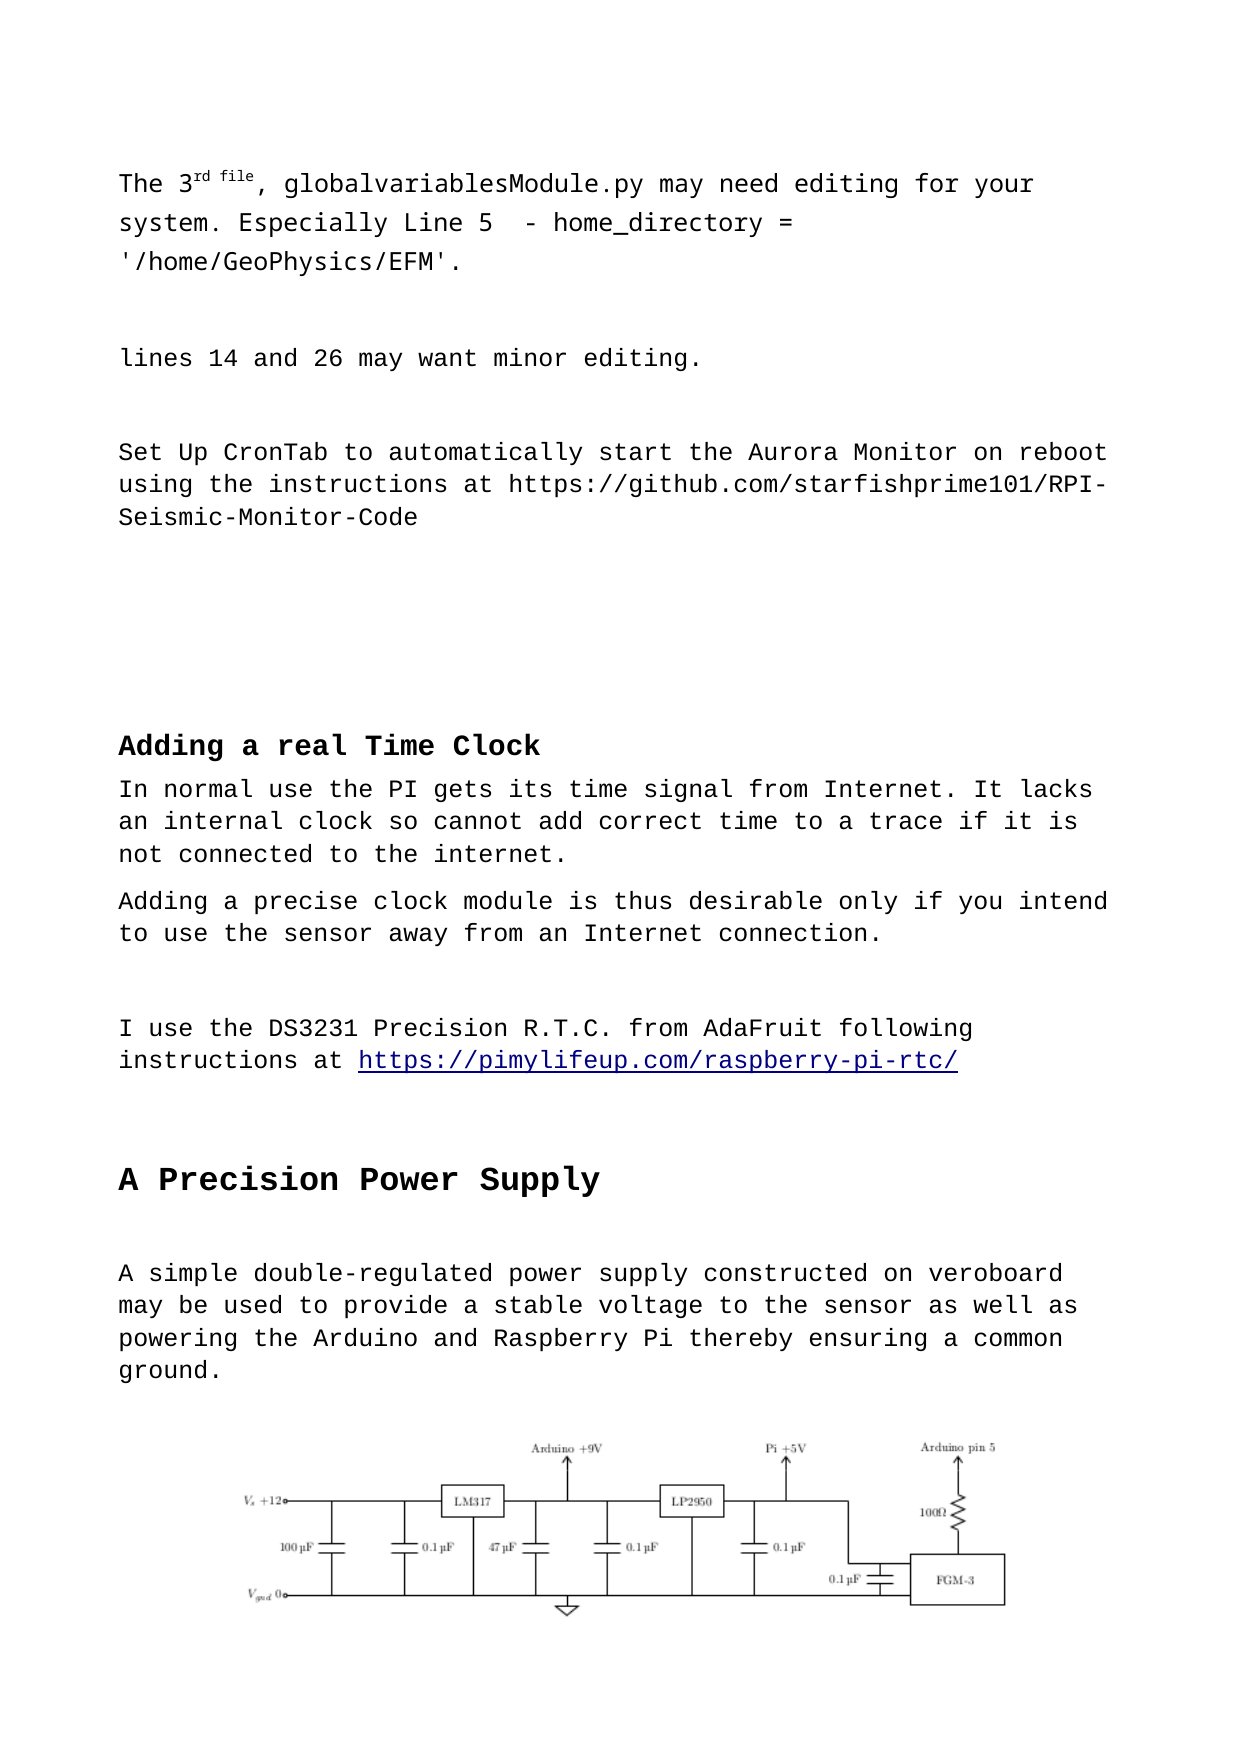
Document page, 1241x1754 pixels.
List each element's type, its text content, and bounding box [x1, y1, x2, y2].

subtitle A Precision Power Supply [118, 1163, 1122, 1201]
text I use the DS3231 Precision R.T.C. from AdaFruit following instructions at https://pimylifeup.com/raspberry-pi-rtc/ [118, 1015, 1122, 1076]
subtitle Adding a real Time Clock [118, 730, 1122, 764]
text Adding a precise clock module is thus desirable only if you intend to use the sensor away from an Internet connection. [118, 888, 1122, 949]
text In normal use the PI gets its time signal from Internet. It lacks an internal clock so cannot add correct time to a trace if it is not connected to the internet. [118, 776, 1122, 869]
text Set Up CronTab to automatically start the Aurora Monitor on reboot using the instructions at https://github.com/starfishprime101/RPI-Seismic-Monitor-Code [118, 439, 1122, 533]
text A simple double-regulated power supply constructed on veroboard may be used to provide a stable voltage to the sensor as well as powering the Arduino and Raspberry Pi thereby ensuring a common ground. [118, 1260, 1122, 1386]
text lines 14 and 26 may want minor editing. [118, 345, 1122, 373]
picture [216, 1431, 1024, 1631]
text The 3rd file, globalvariablesModule.py may need editing for your system. Especially Line 5 - home_directory = '/home/GeoPhysics/EFM'. [118, 166, 1122, 278]
